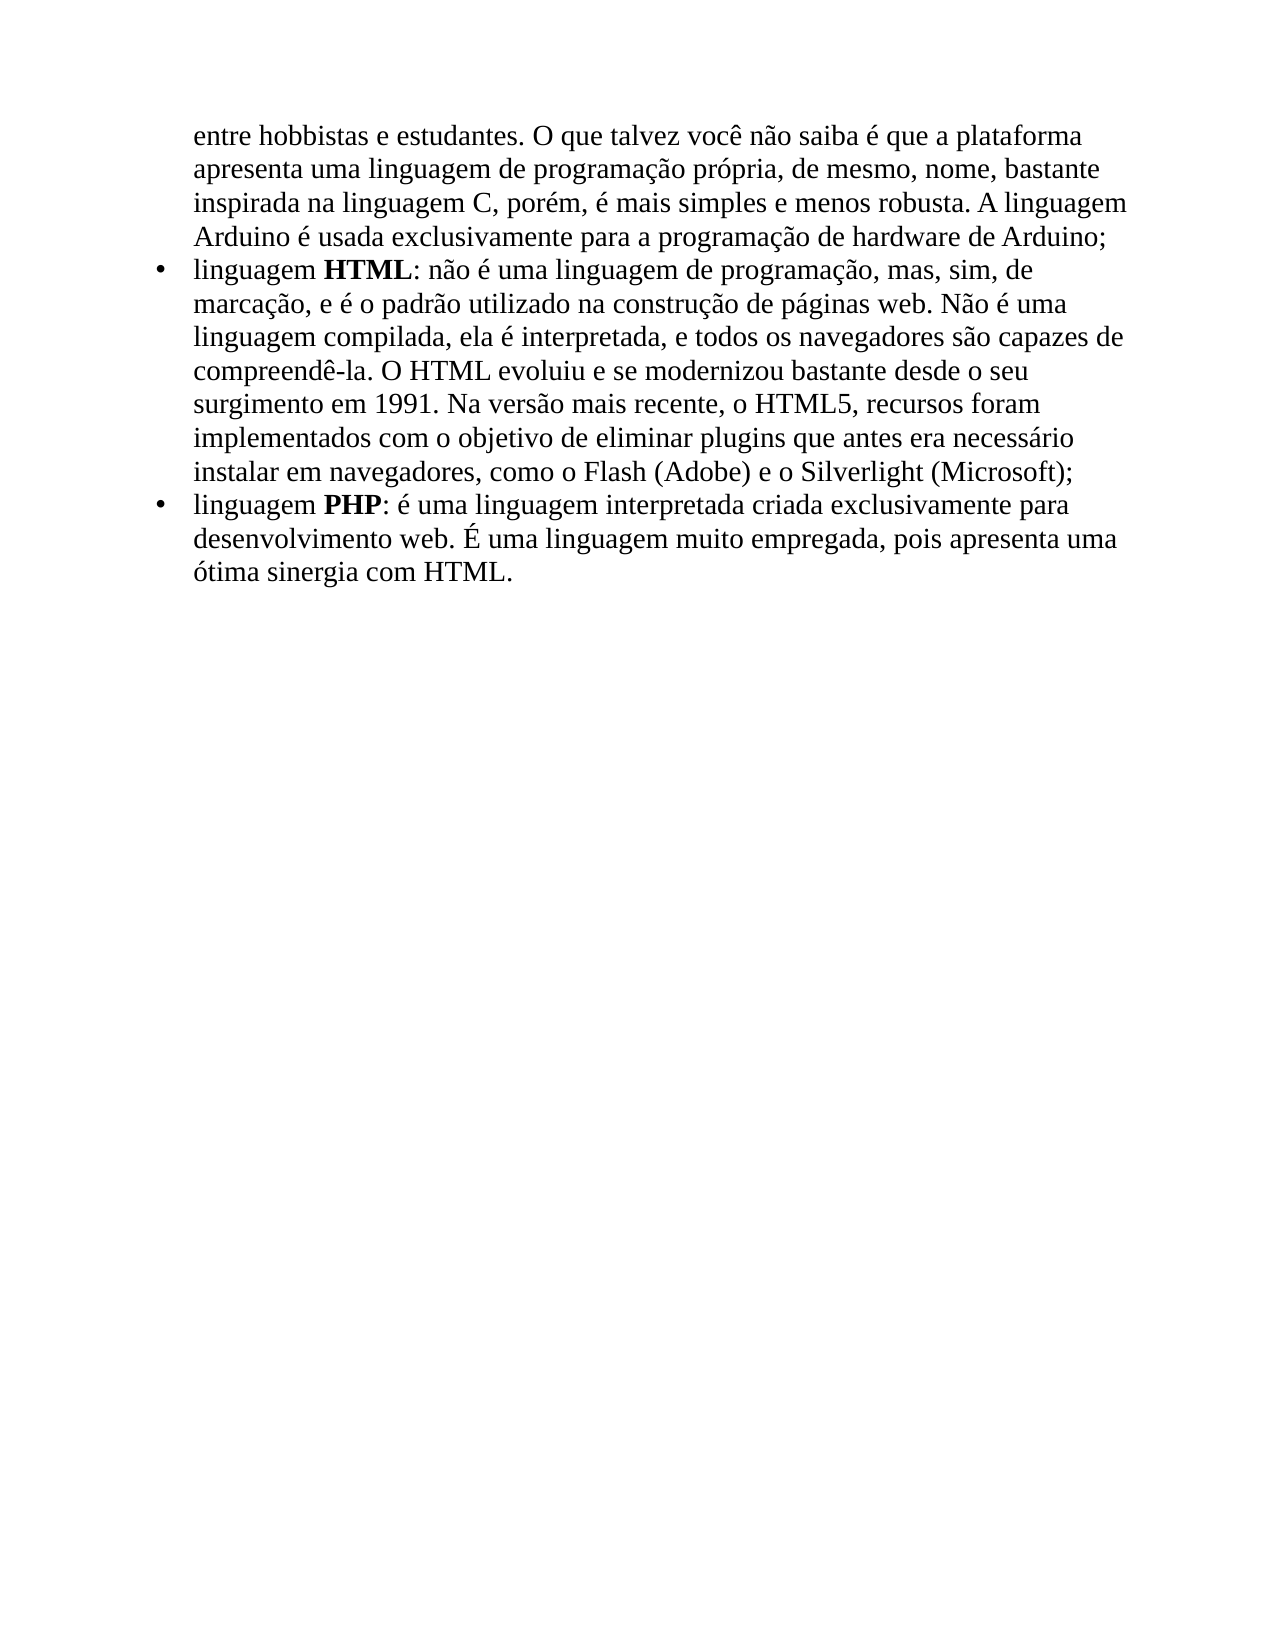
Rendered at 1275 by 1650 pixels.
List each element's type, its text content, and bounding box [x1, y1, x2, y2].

list linguagem HTML: não é uma linguagem de programação, mas, sim, de marcação, e é o padrão utilizado na construção de páginas web. Não é uma linguagem compilada, ela é interpretada, e todos os navegadores são capazes de compreendê-la. O HTML evoluiu e se modernizou bastante desde o seu surgimento em 1991. Na versão mais recente, o HTML5, recursos foram implementados com o objetivo de eliminar plugins que antes era necessário instalar em navegadores, como o Flash (Adobe) e o Silverlight (Microsoft); [156, 252, 1157, 487]
list entre hobbistas e estudantes. O que talvez você não saiba é que a plataforma apresenta uma linguagem de programação própria, de mesmo, nome, bastante inspirada na linguagem C, porém, é mais simples e menos robusta. A linguagem Arduino é usada exclusivamente para a programação de hardware de Arduino; [156, 118, 1157, 252]
list linguagem PHP: é uma linguagem interpretada criada exclusivamente para desenvolvimento web. É uma linguagem muito empregada, pois apresenta uma ótima sinergia com HTML. [156, 487, 1157, 588]
